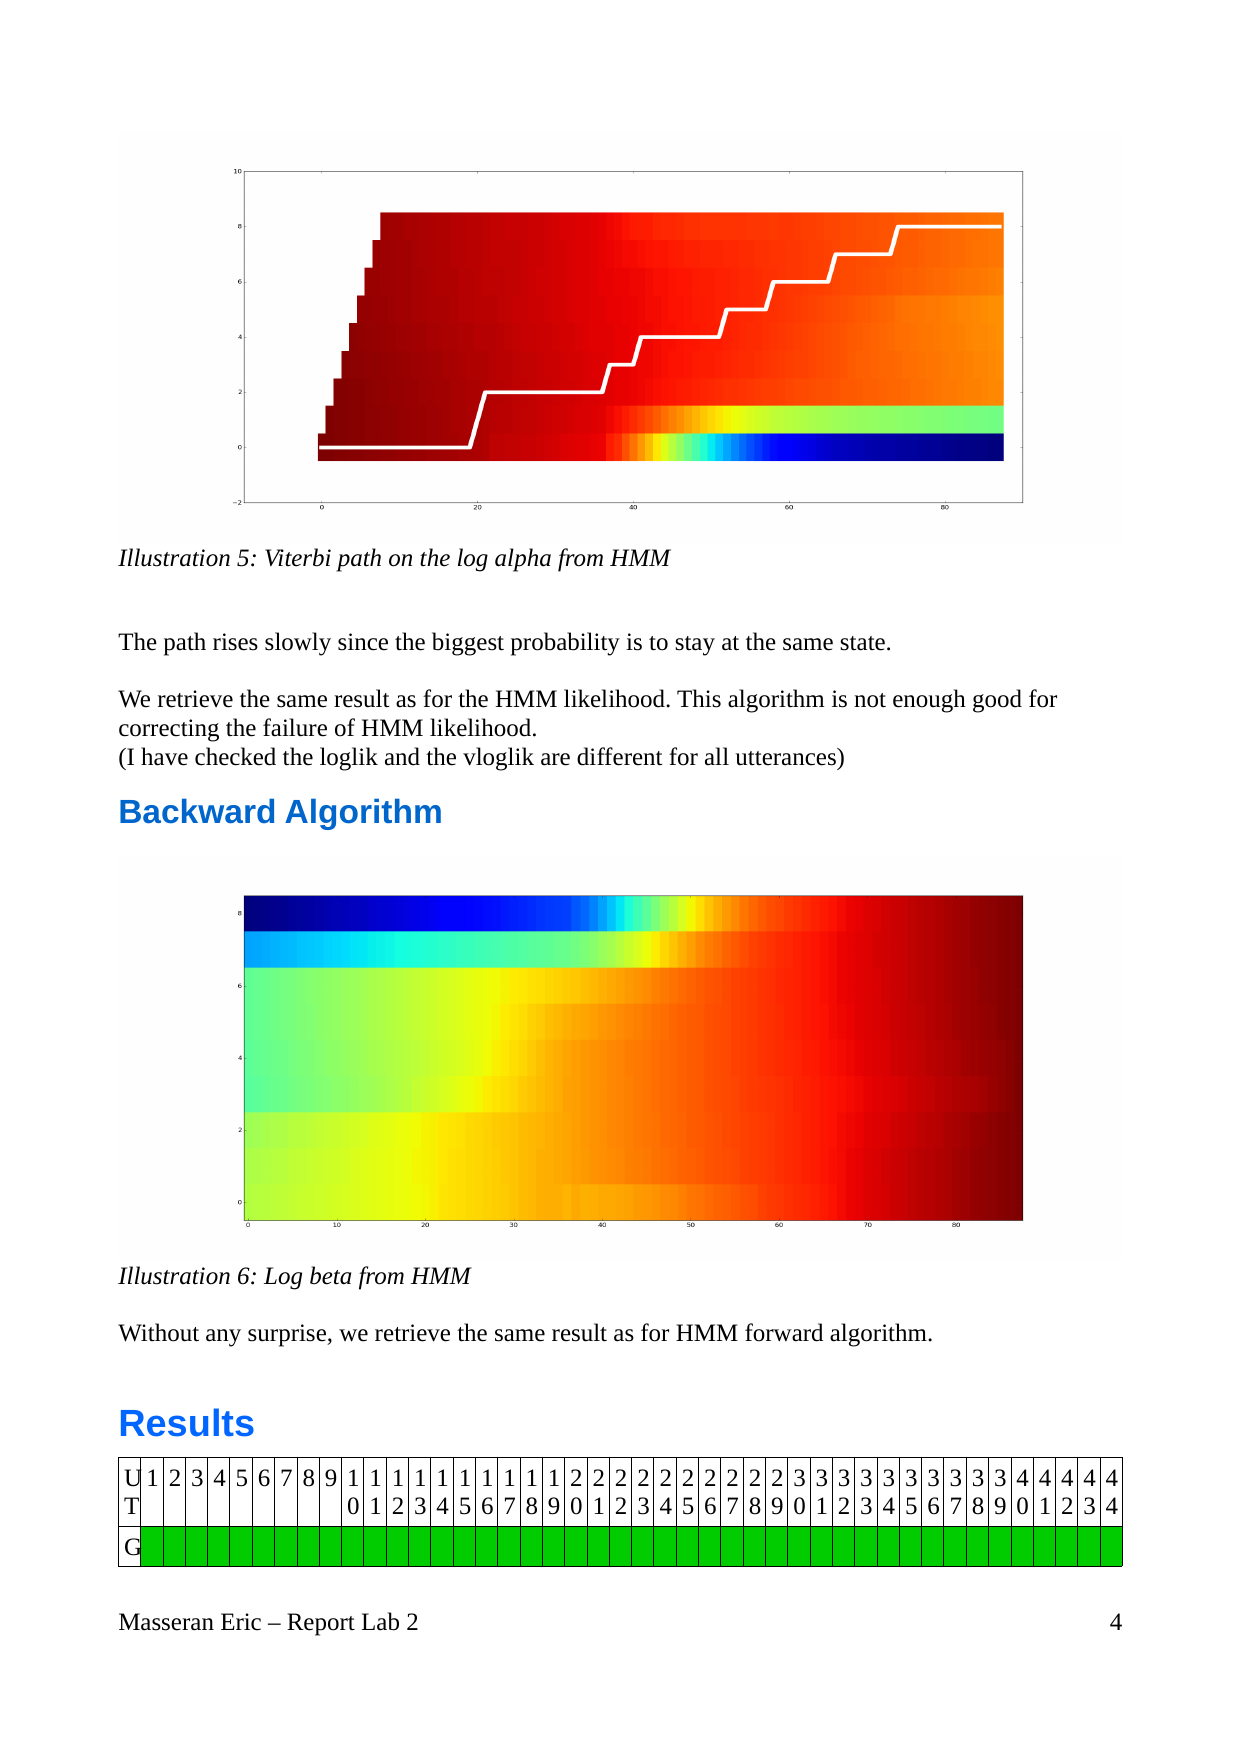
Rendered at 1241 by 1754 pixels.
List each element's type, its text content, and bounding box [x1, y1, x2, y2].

table_cell [230, 1527, 252, 1566]
table_header 33 [855, 1458, 877, 1526]
table_header 21 [588, 1458, 609, 1526]
table_cell [900, 1527, 921, 1566]
table_header 13 [409, 1458, 430, 1526]
table_header 19 [543, 1458, 564, 1526]
table_header 36 [922, 1458, 943, 1526]
table_header 28 [744, 1458, 765, 1526]
table_cell [811, 1527, 832, 1566]
table_header 25 [677, 1458, 698, 1526]
table_cell [342, 1527, 363, 1566]
table_header 35 [900, 1458, 921, 1526]
table_cell [476, 1527, 497, 1566]
table_cell [610, 1527, 631, 1566]
table_cell [431, 1527, 453, 1566]
table_cell [878, 1527, 899, 1566]
table_header 30 [788, 1458, 810, 1526]
table_header 2 [164, 1458, 185, 1526]
table_cell [454, 1527, 475, 1566]
table_cell [677, 1527, 698, 1566]
table_header 37 [944, 1458, 966, 1526]
table_header 22 [610, 1458, 631, 1526]
table_header 7 [275, 1458, 297, 1526]
table_cell [855, 1527, 877, 1566]
text (I have checked the loglik and the vloglik are different for all utterances) [118, 742, 1122, 771]
table_header 34 [878, 1458, 899, 1526]
table_cell [253, 1527, 274, 1566]
table_cell [632, 1527, 653, 1566]
table_header 14 [431, 1458, 453, 1526]
table_cell [186, 1527, 207, 1566]
table_cell [565, 1527, 587, 1566]
table_header 12 [387, 1458, 408, 1526]
table_header 42 [1056, 1458, 1077, 1526]
table_cell [788, 1527, 810, 1566]
table_header 10 [342, 1458, 363, 1526]
text Illustration 6: Log beta from HMM [118, 1261, 1122, 1289]
table_header 39 [989, 1458, 1011, 1526]
table_header 29 [766, 1458, 787, 1526]
table_cell [1056, 1527, 1077, 1566]
table_cell [387, 1527, 408, 1566]
table_cell [498, 1527, 520, 1566]
text We retrieve the same result as for the HMM likelihood. This algorithm is not enough good for correcting the failure of HMM likelihood. [118, 684, 1122, 742]
table_header UT [119, 1458, 140, 1526]
table_cell [989, 1527, 1011, 1566]
table_header 16 [476, 1458, 497, 1526]
table_cell [1034, 1527, 1055, 1566]
table_header 31 [811, 1458, 832, 1526]
table_cell GMM [119, 1527, 140, 1566]
table_header 32 [833, 1458, 854, 1526]
table_header 15 [454, 1458, 475, 1526]
table_cell [208, 1527, 229, 1566]
table_cell [833, 1527, 854, 1566]
table_cell [967, 1527, 988, 1566]
table_cell [364, 1527, 386, 1566]
table_header 8 [298, 1458, 319, 1526]
subtitle Backward Algorithm [118, 792, 1122, 830]
table_header 5 [230, 1458, 252, 1526]
table_header 18 [521, 1458, 542, 1526]
table_cell [141, 1527, 163, 1566]
table_header 24 [654, 1458, 676, 1526]
table_cell [699, 1527, 720, 1566]
table_cell [744, 1527, 765, 1566]
table_cell [922, 1527, 943, 1566]
subtitle Results [118, 1401, 1122, 1444]
table_cell [1078, 1527, 1100, 1566]
table_header 11 [364, 1458, 386, 1526]
table_cell [298, 1527, 319, 1566]
table_header 23 [632, 1458, 653, 1526]
table_header 4 [208, 1458, 229, 1526]
table_header 6 [253, 1458, 274, 1526]
table_header 20 [565, 1458, 587, 1526]
picture [118, 130, 1123, 544]
table_cell [766, 1527, 787, 1566]
text The path rises slowly since the biggest probability is to stay at the same state. [118, 627, 1122, 656]
table_header 9 [320, 1458, 341, 1526]
table_header 3 [186, 1458, 207, 1526]
table_header 43 [1078, 1458, 1100, 1526]
table_cell [275, 1527, 297, 1566]
table_cell [588, 1527, 609, 1566]
picture [118, 855, 1123, 1261]
text Illustration 5: Viterbi path on the log alpha from HMM [118, 544, 1122, 572]
table_cell [320, 1527, 341, 1566]
text Without any surprise, we retrieve the same result as for HMM forward algorithm. [118, 1318, 1122, 1347]
table_header 41 [1034, 1458, 1055, 1526]
table_header 17 [498, 1458, 520, 1526]
table_cell [543, 1527, 564, 1566]
table_cell [164, 1527, 185, 1566]
table_cell [409, 1527, 430, 1566]
table_header 1 [141, 1458, 163, 1526]
table_cell [521, 1527, 542, 1566]
table_cell [721, 1527, 743, 1566]
table_header 38 [967, 1458, 988, 1526]
table_cell [1012, 1527, 1033, 1566]
table_cell [944, 1527, 966, 1566]
table_header 40 [1012, 1458, 1033, 1526]
table_header 27 [721, 1458, 743, 1526]
table_header 26 [699, 1458, 720, 1526]
table_cell [1101, 1527, 1122, 1566]
table_cell [654, 1527, 676, 1566]
table_header 44 [1101, 1458, 1122, 1526]
